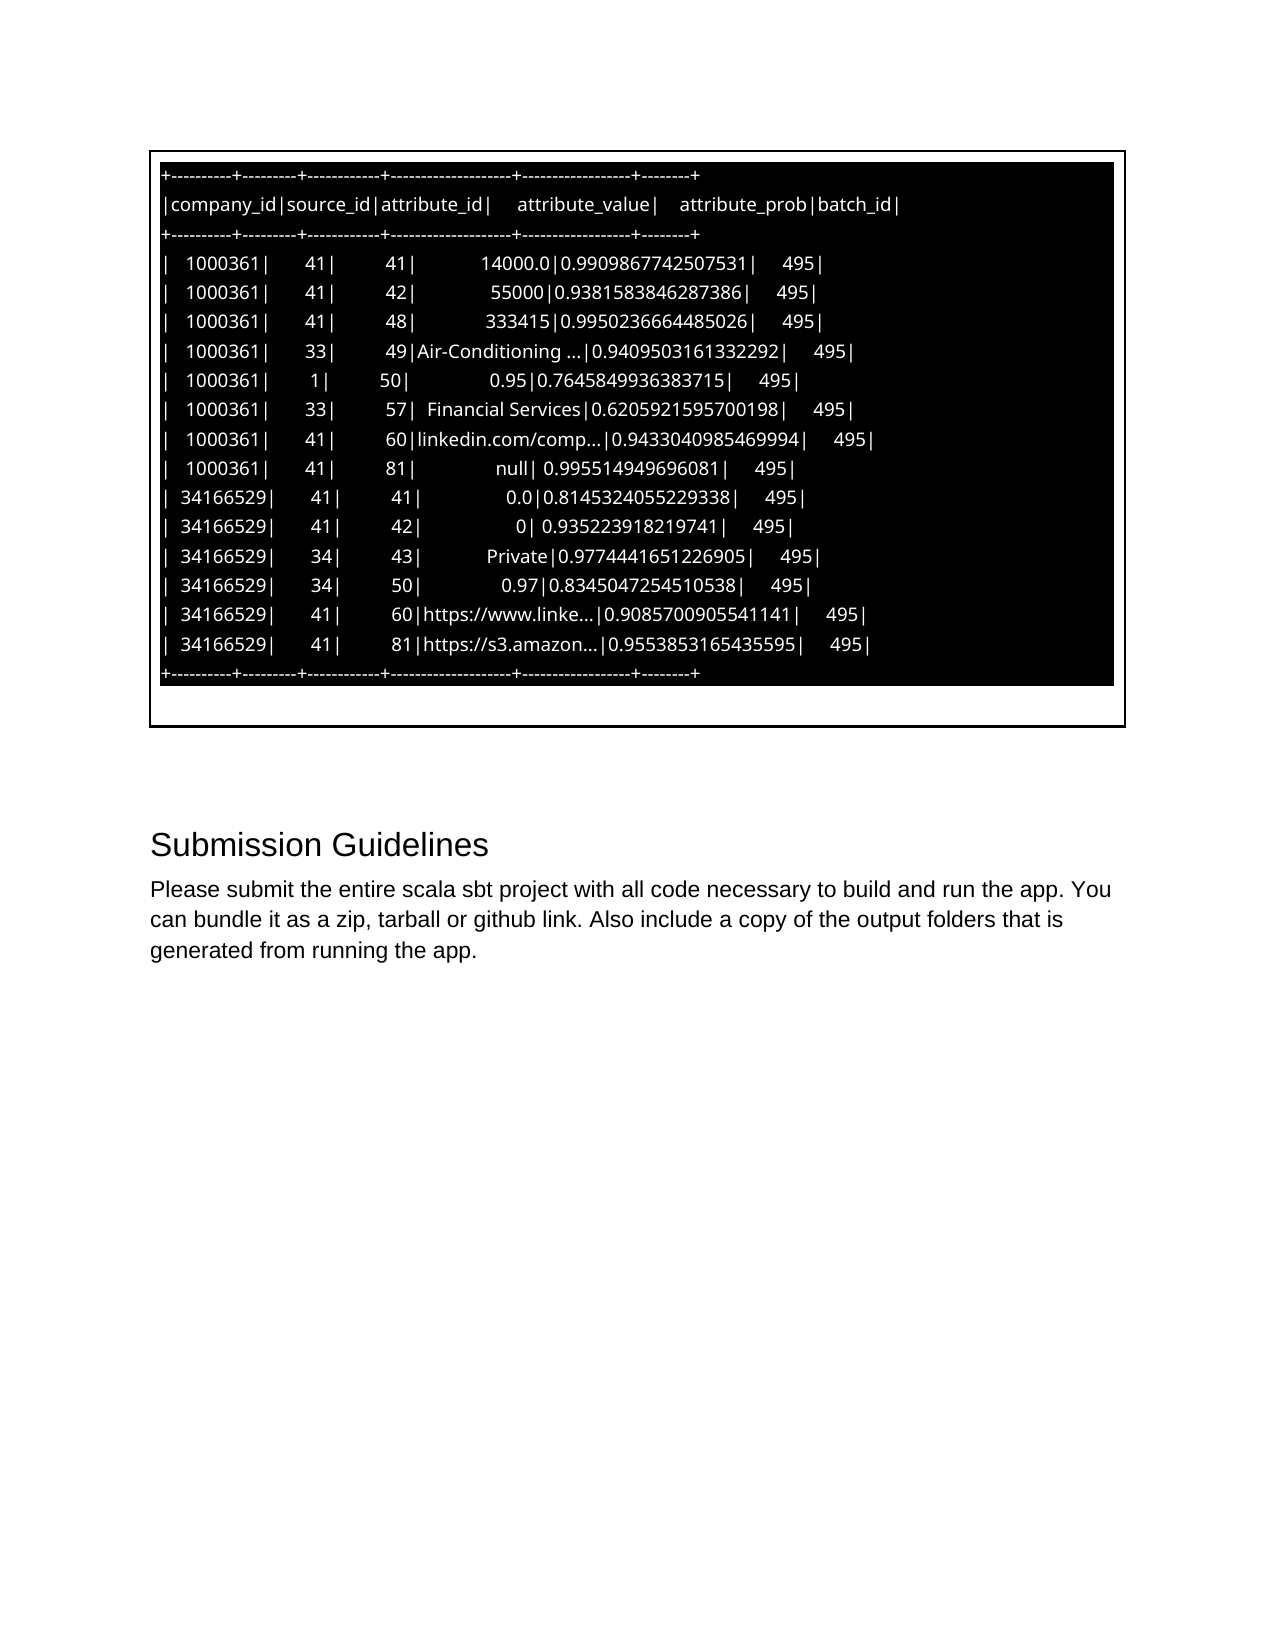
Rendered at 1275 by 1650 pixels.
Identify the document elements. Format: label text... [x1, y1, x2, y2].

table_header +----------+---------+------------+--------------------+------------------+--------+ |company_id|source_id|attribute_id| attribute_value| attribute_prob|batch_id| +----------+---------+------------+--------------------+------------------+--------+ | 1000361| 41| 41| 14000.0|0.9909867742507531| 495| | 1000361| 41| 42| 55000|0.9381583846287386| 495| | 1000361| 41| 48| 333415|0.9950236664485026| 495| | 1000361| 33| 49|Air-Conditioning ...|0.9409503161332292| 495| | 1000361| 1| 50| 0.95|0.7645849936383715| 495| | 1000361| 33| 57| Financial Services|0.6205921595700198| 495| | 1000361| 41| 60|linkedin.com/comp...|0.9433040985469994| 495| | 1000361| 41| 81| null| 0.995514949696081| 495| | 34166529| 41| 41| 0.0|0.8145324055229338| 495| | 34166529| 41| 42| 0| 0.935223918219741| 495| | 34166529| 34| 43| Private|0.9774441651226905| 495| | 34166529| 34| 50| 0.97|0.8345047254510538| 495| | 34166529| 41| 60|https://www.linke...|0.9085700905541141| 495| | 34166529| 41| 81|https://s3.amazon...|0.9553853165435595| 495| +----------+---------+------------+--------------------+------------------+--------+ [151, 152, 1124, 725]
subtitle Submission Guidelines [150, 825, 1125, 864]
text Please submit the entire scala sbt project with all code necessary to build and run the app. You can bundle it as a zip, tarball or github link. Also include a copy of the output folders that is generated from running the app. [150, 876, 1125, 963]
